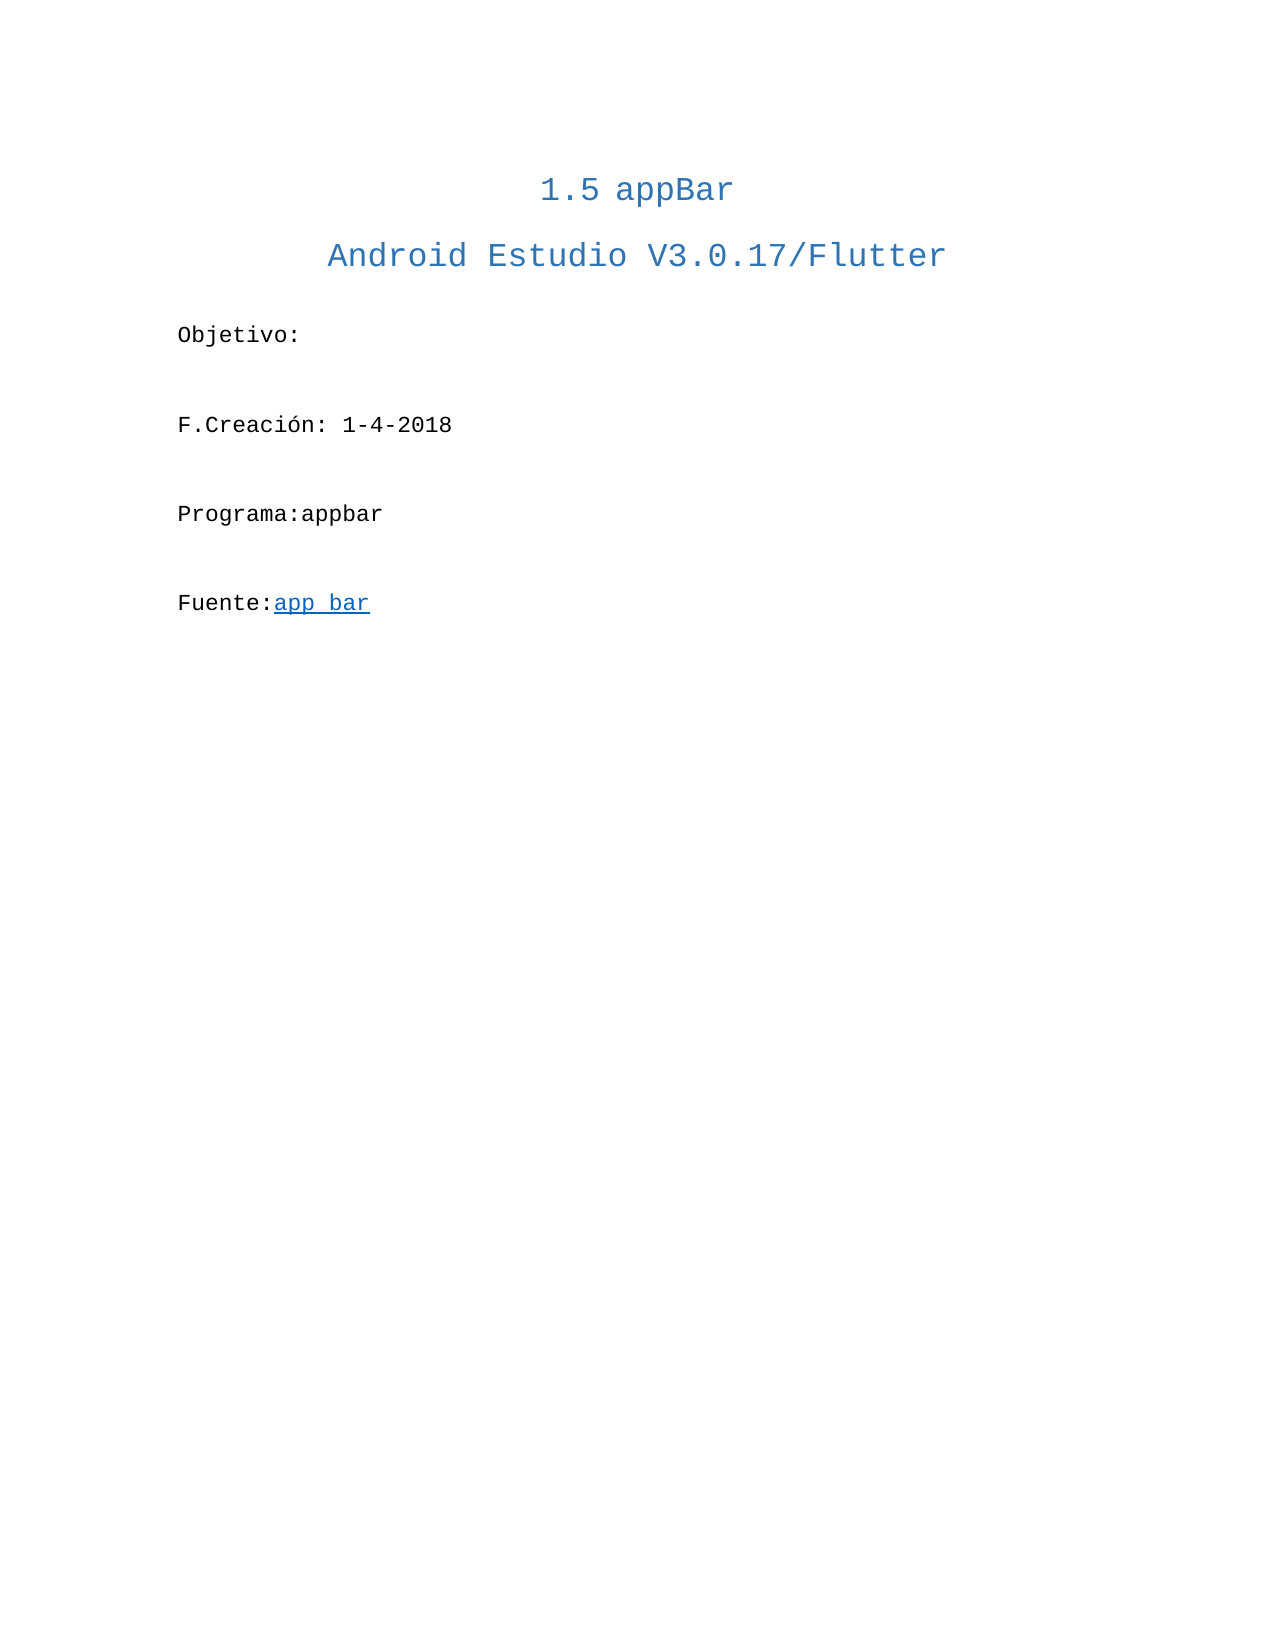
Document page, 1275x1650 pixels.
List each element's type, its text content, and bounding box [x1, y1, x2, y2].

text Fuente:app bar [177, 591, 1098, 617]
text Objetivo: [177, 324, 1098, 350]
subtitle Android Estudio V3.0.17/Flutter [177, 238, 1098, 276]
subtitle appBar [177, 173, 1098, 210]
text F.Creación: 1-4-2018 [177, 413, 1098, 439]
text Programa:appbar [177, 502, 1098, 528]
